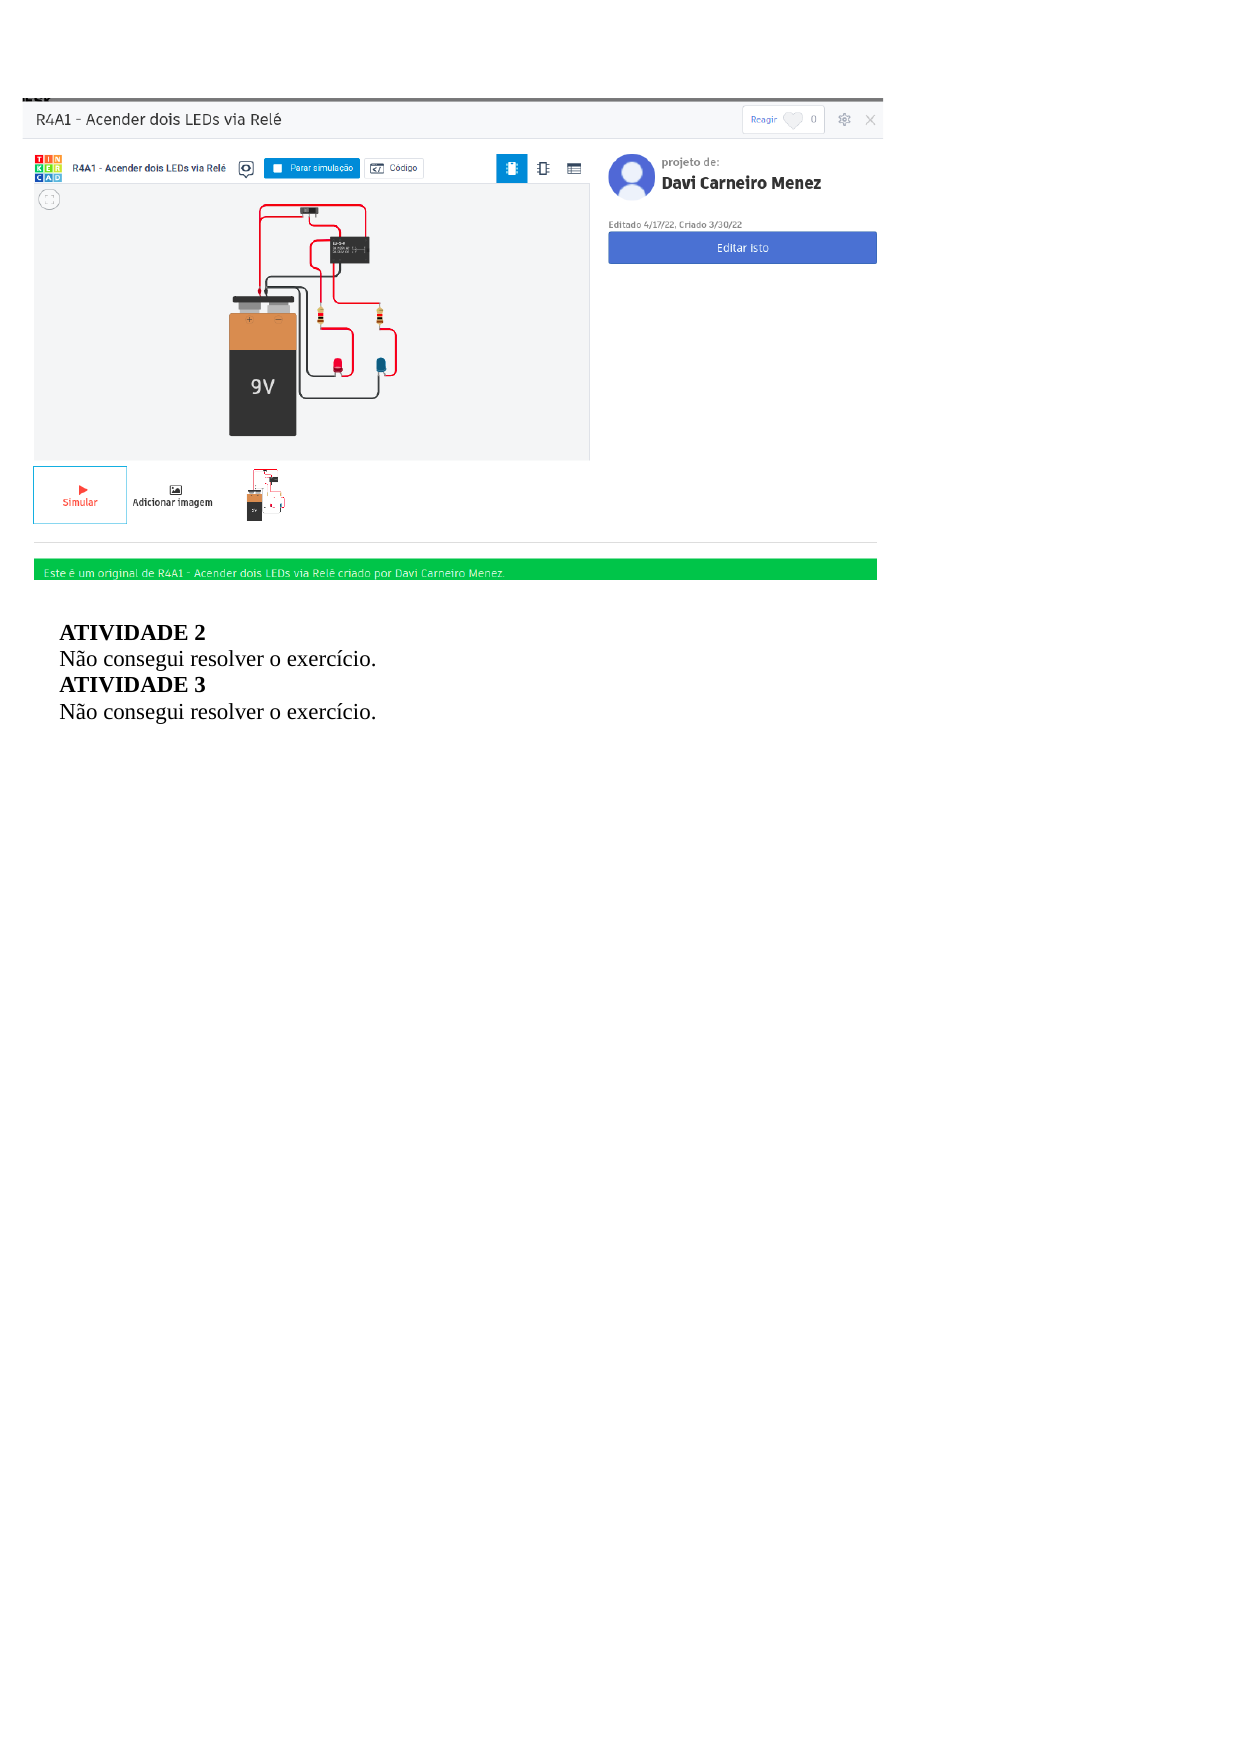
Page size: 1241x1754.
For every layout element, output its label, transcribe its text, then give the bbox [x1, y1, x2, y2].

text Não consegui resolver o exercício. [59, 698, 1122, 724]
text Não consegui resolver o exercício. [59, 645, 1122, 672]
text ATIVIDADE 2 [59, 619, 1122, 645]
text ATIVIDADE 3 [59, 672, 1122, 698]
picture [22, 98, 884, 580]
